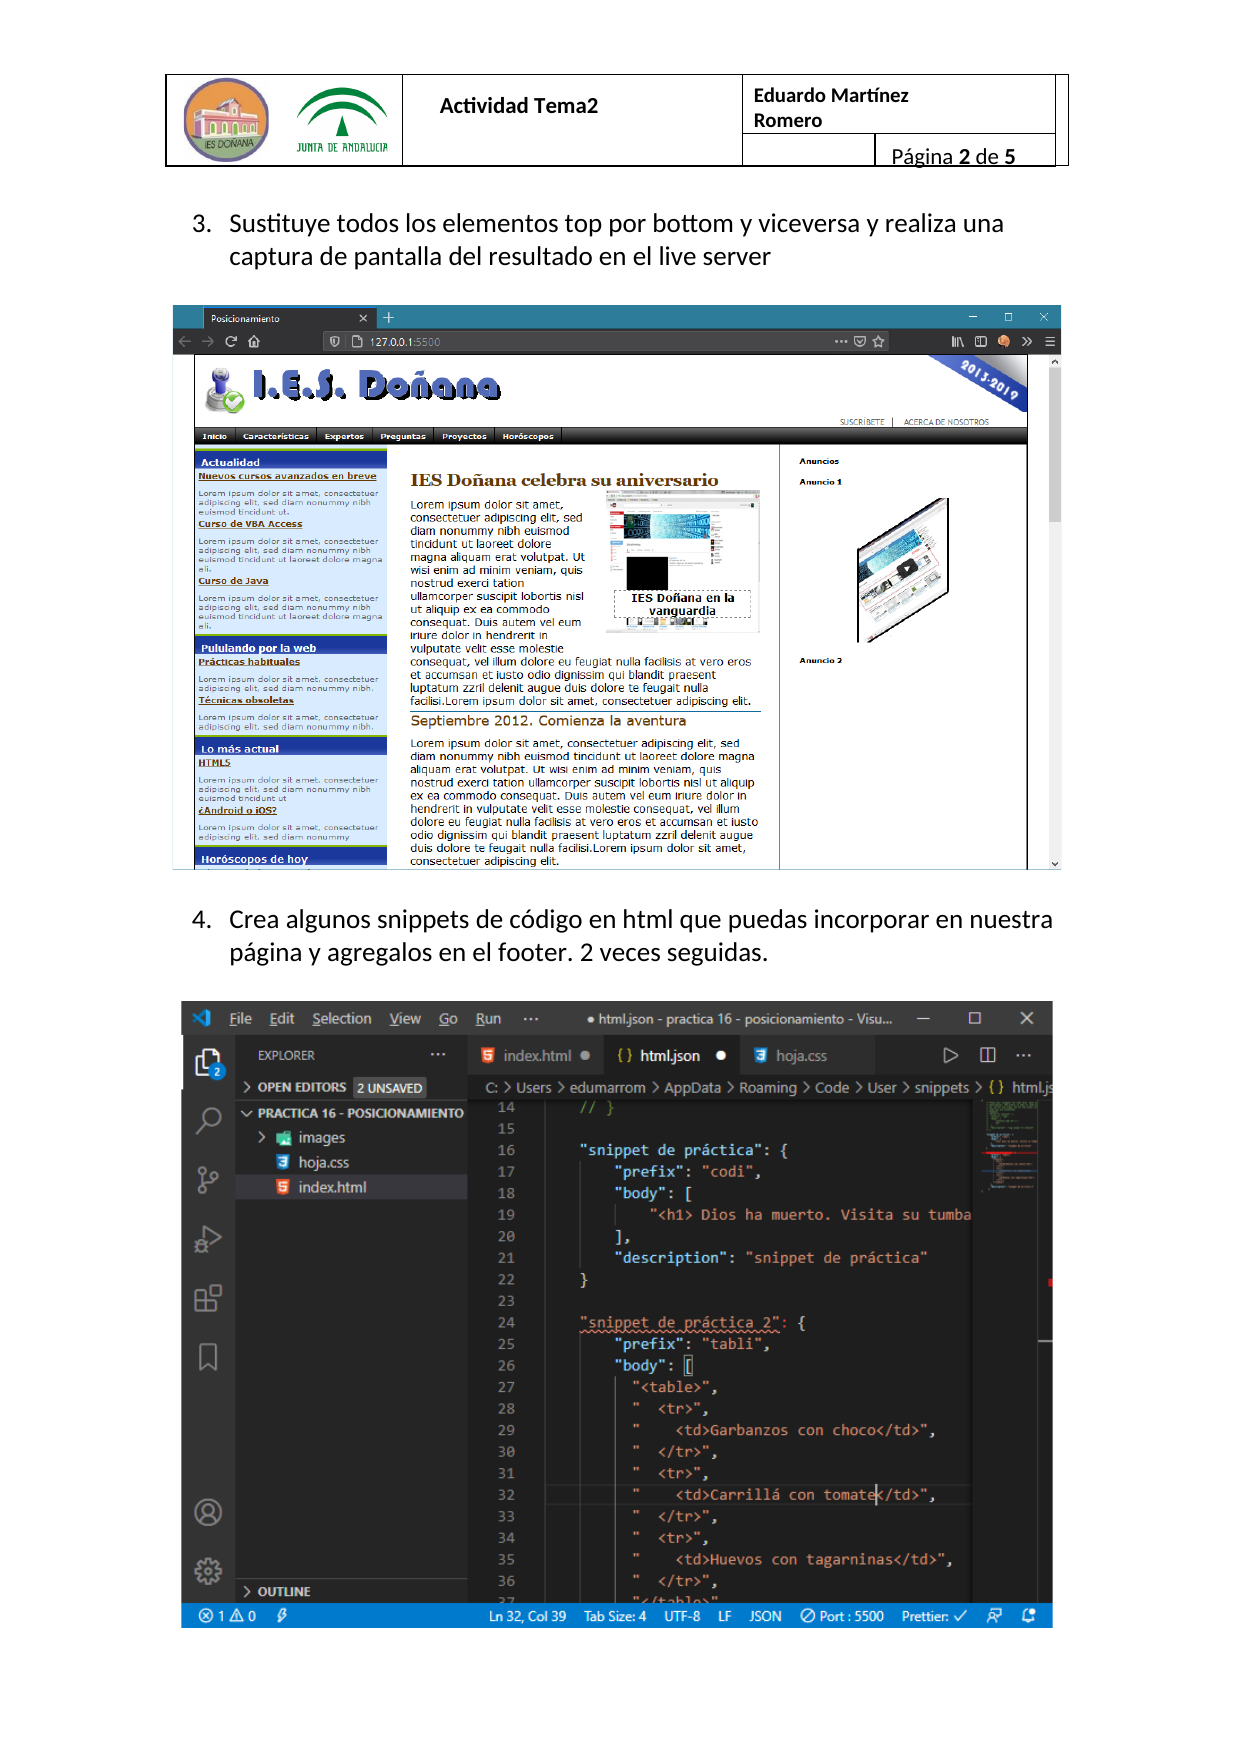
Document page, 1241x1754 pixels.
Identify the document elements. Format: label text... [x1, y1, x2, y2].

list Crea algunos snippets de código en html que puedas incorporar en nuestra página y agregalos en el footer. 2 veces seguidas. [192, 903, 1080, 969]
picture [172, 305, 1062, 870]
list Sustituye todos los elementos top por bottom y viceversa y realiza una captura de pantalla del resultado en el live server [192, 206, 1080, 272]
picture [183, 77, 269, 162]
picture [296, 87, 388, 152]
picture [181, 1001, 1053, 1628]
